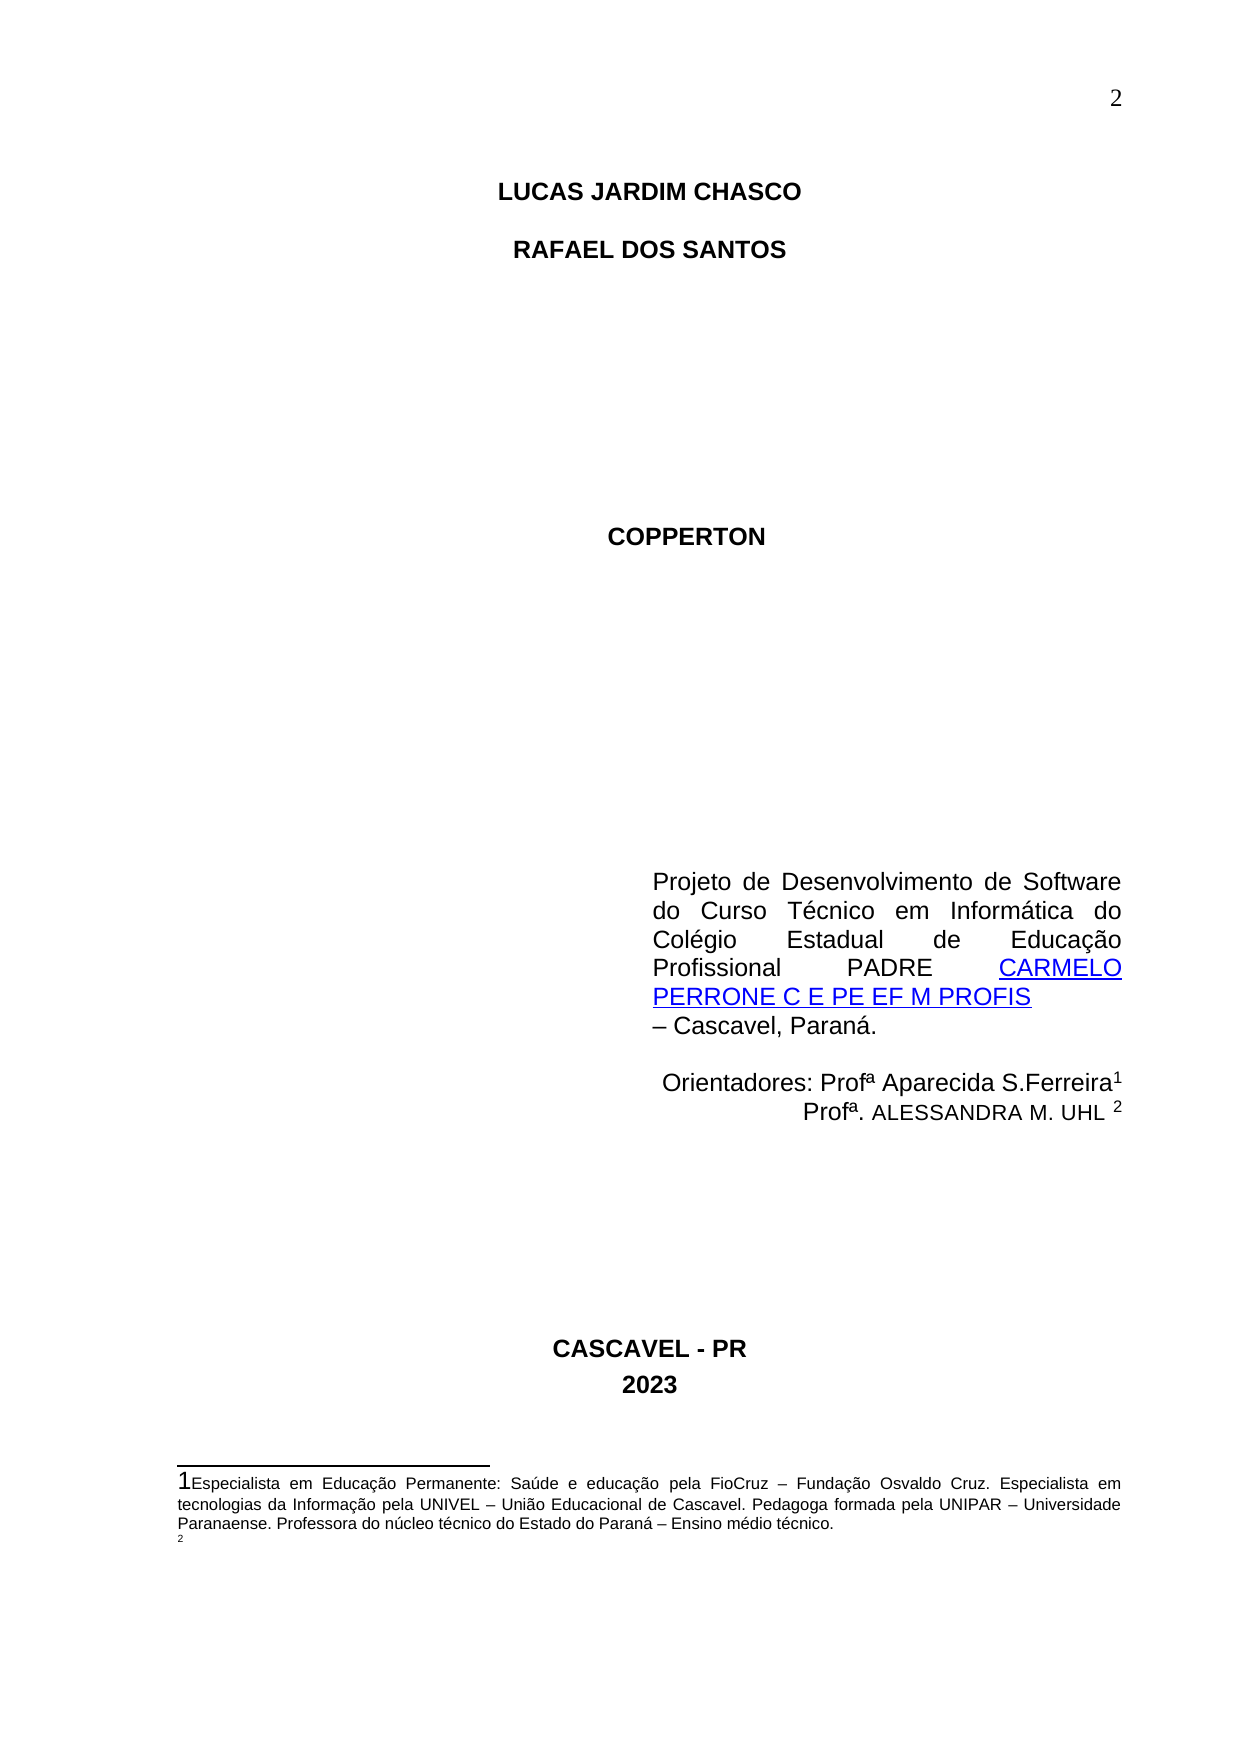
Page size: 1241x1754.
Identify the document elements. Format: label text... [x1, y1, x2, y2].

text 2 [177, 1533, 1122, 1552]
text COPPERTON [177, 522, 1122, 551]
text Profª. ALESSANDRA M. UHL 2 [768, 1097, 1122, 1126]
text Especialista em Educação Permanente: Saúde e educação pela FioCruz – Fundação Osvaldo Cruz. Especialista em tecnologias da Informação pela UNIVEL – União Educacional de Cascavel. Pedagoga formada pela UNIPAR – Universidade Paranaense. Professora do núcleo técnico do Estado do Paraná – Ensino médio técnico. [177, 1466, 1122, 1533]
text Orientadores: Profª Aparecida S.Ferreira [652, 1068, 1122, 1097]
text Projeto de Desenvolvimento de Software do Curso Técnico em Informática do Colégio Estadual de Educação Profissional PADRE CARMELO PERRONE C E PE EF M PROFIS [652, 867, 1122, 1011]
text LUCAS JARDIM CHASCO [177, 177, 1122, 206]
text – Cascavel, Paraná. [652, 1011, 1122, 1040]
text CASCAVEL - PR [177, 1334, 1122, 1363]
text 2023 [177, 1370, 1122, 1399]
text RAFAEL DOS SANTOS [177, 235, 1122, 263]
